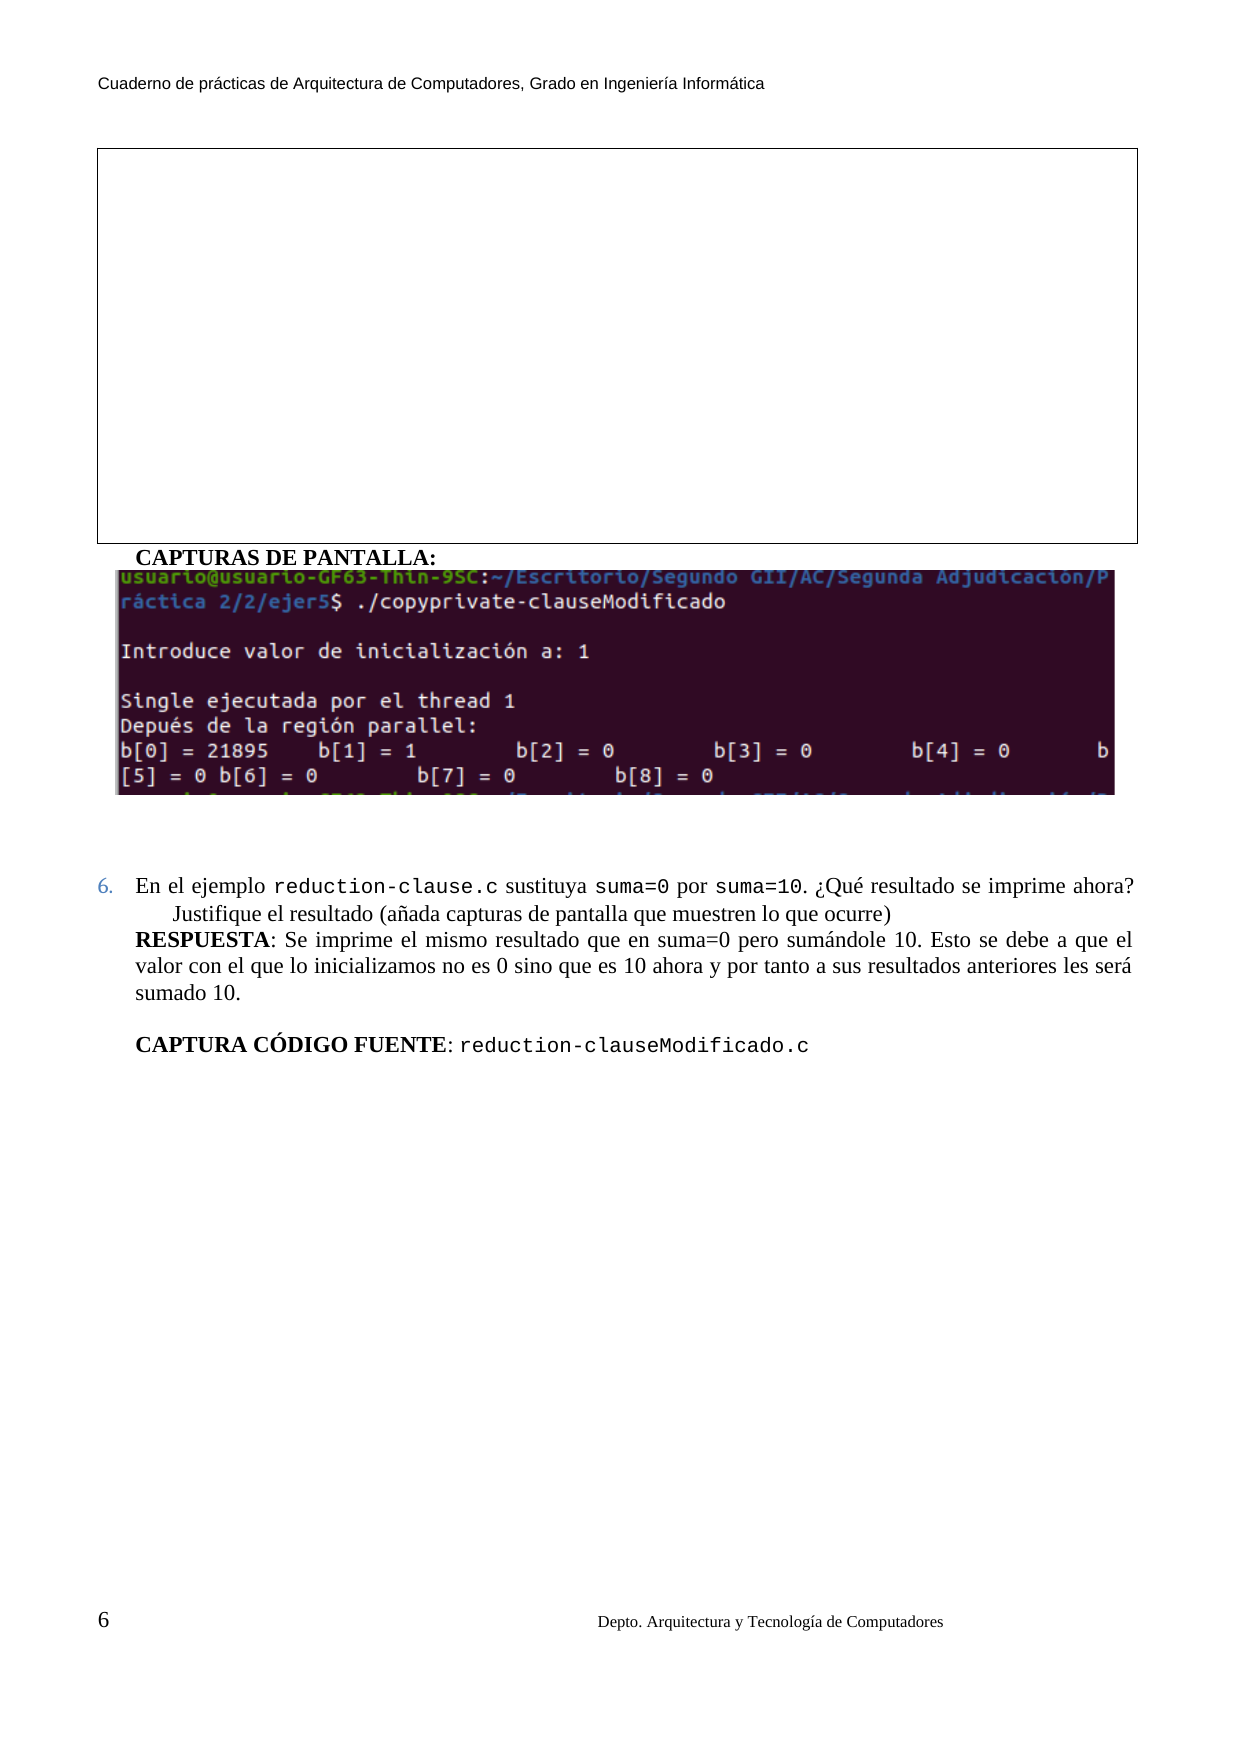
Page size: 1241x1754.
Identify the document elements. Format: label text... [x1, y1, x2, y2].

picture [115, 570, 1115, 795]
text CAPTURAS DE PANTALLA: [135, 544, 1135, 571]
list En el ejemplo reduction-clause.c sustituya suma=0 por suma=10. ¿Qué resultado se imprime ahora? Justifique el resultado (añada capturas de pantalla que muestren lo que ocurre) [98, 872, 1135, 926]
text RESPUESTA: Se imprime el mismo resultado que en suma=0 pero sumándole 10. Esto se debe a que el valor con el que lo inicializamos no es 0 sino que es 10 ahora y por tanto a sus resultados anteriores les será sumado 10. [135, 926, 1135, 1005]
text CAPTURA CÓDIGO FUENTE: reduction-clauseModificado.c [135, 1032, 1135, 1059]
table_header [98, 149, 1137, 543]
